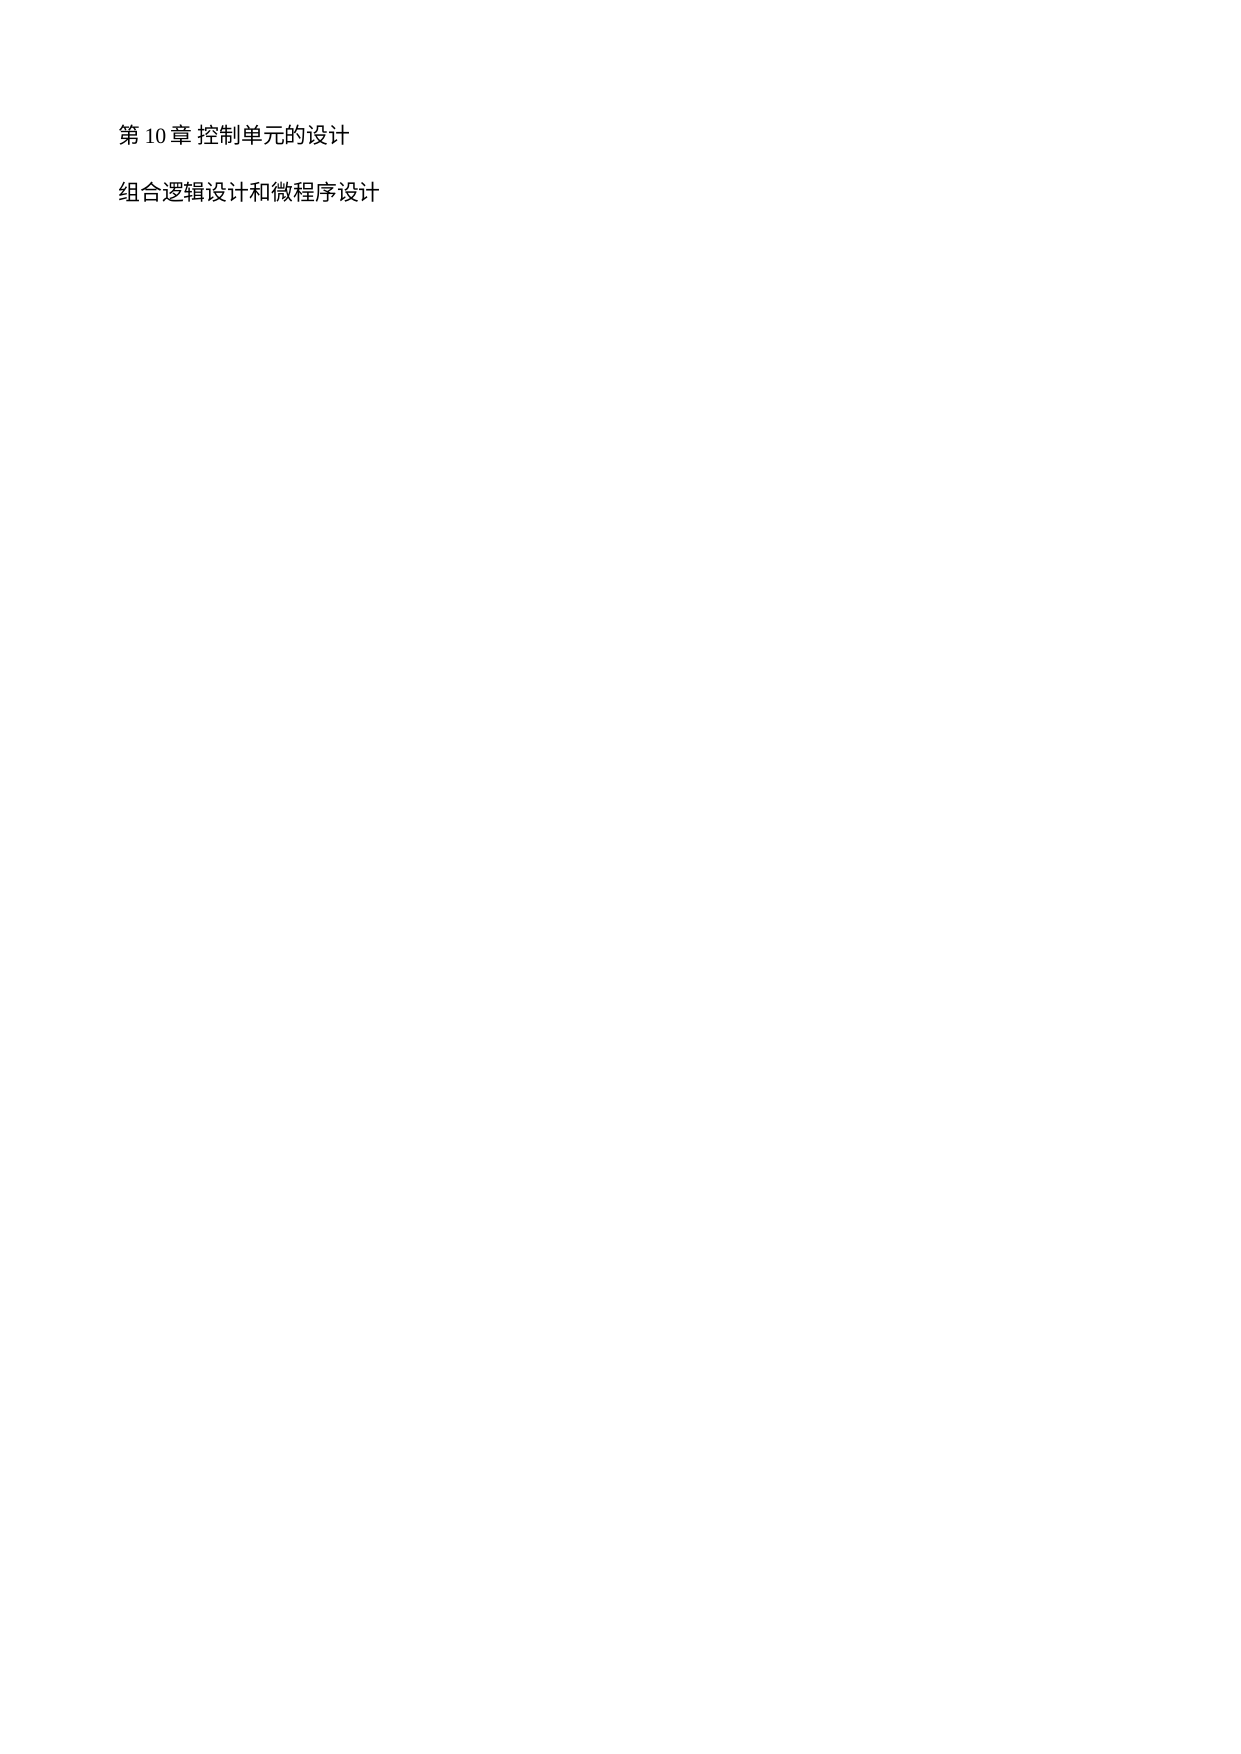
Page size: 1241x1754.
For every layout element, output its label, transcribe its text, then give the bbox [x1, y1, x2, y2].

text 第10章 控制单元的设计 [118, 118, 1122, 150]
text 组合逻辑设计和微程序设计 [118, 175, 1122, 207]
